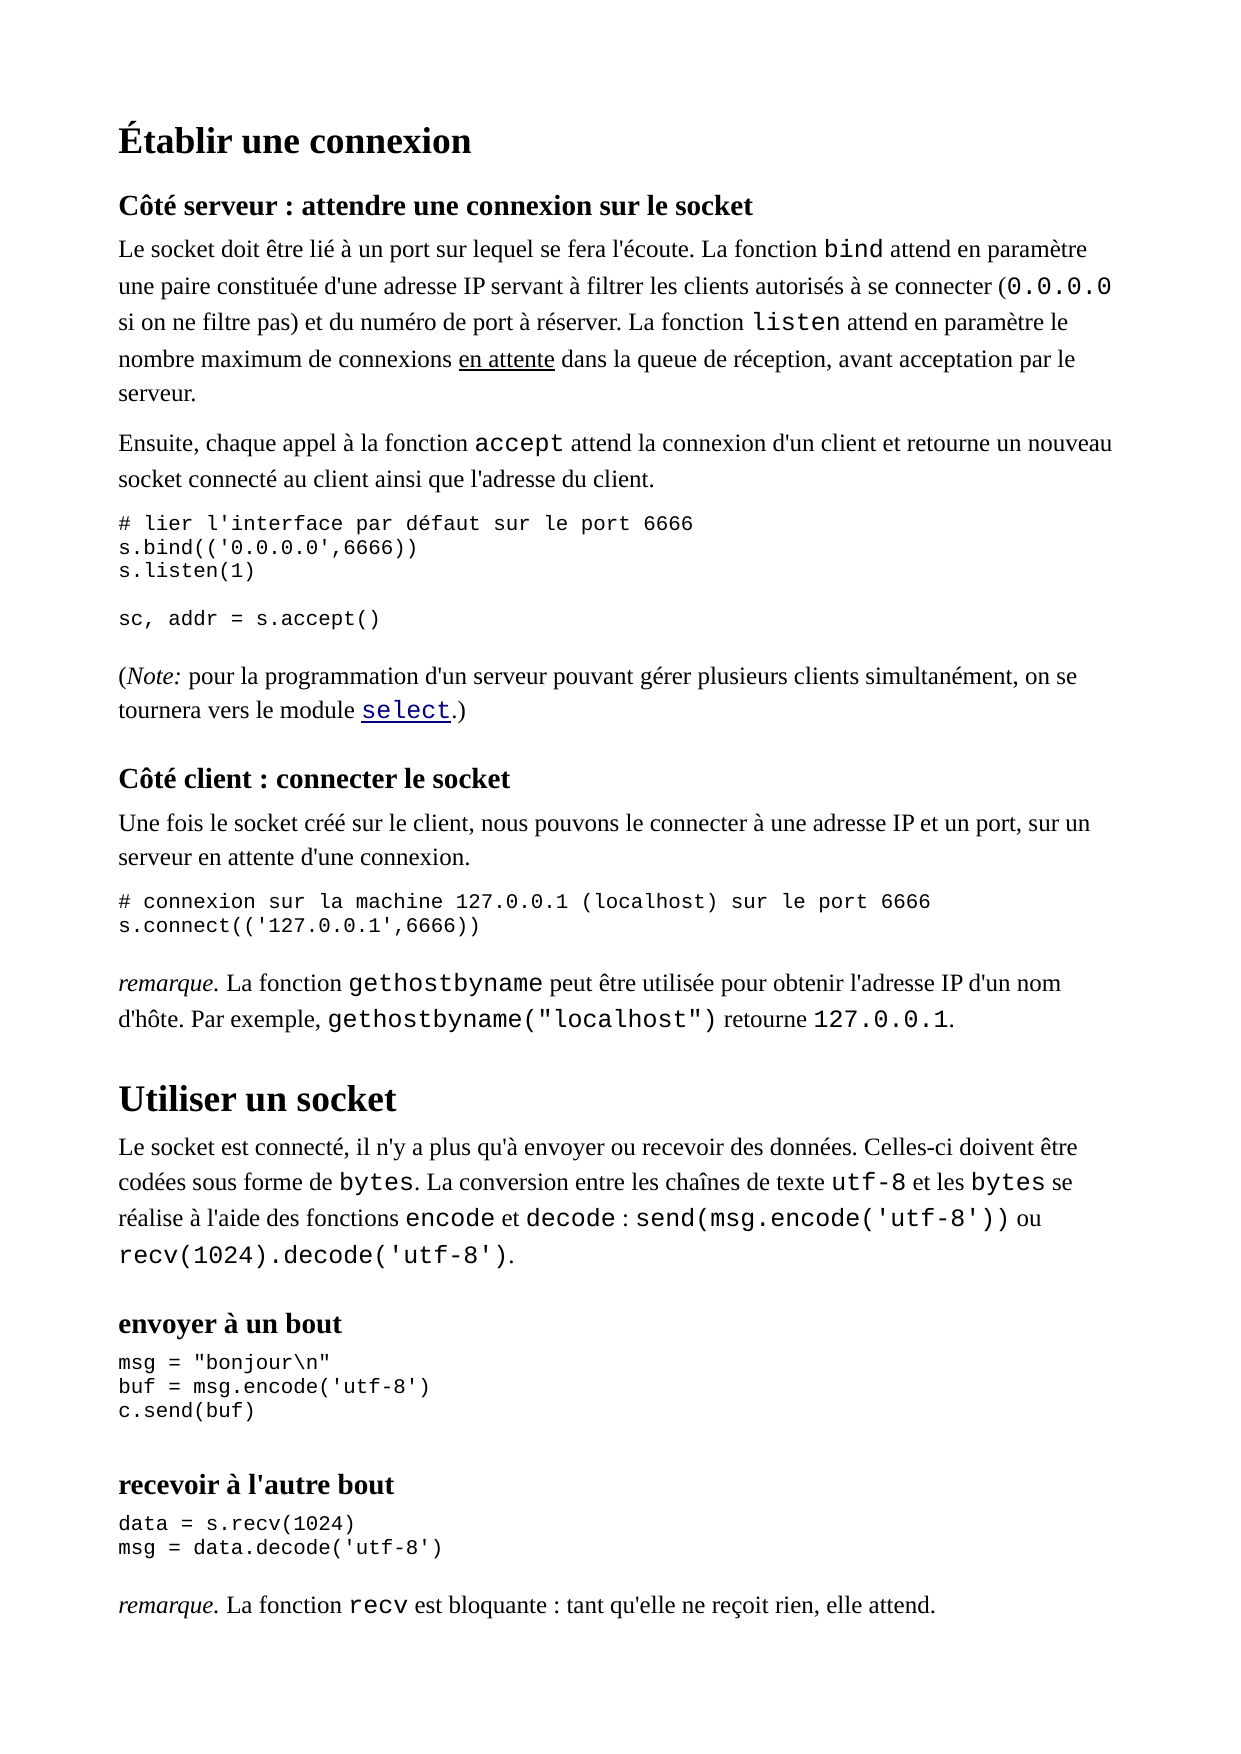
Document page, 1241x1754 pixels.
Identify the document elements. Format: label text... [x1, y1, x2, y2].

subtitle Utiliser un socket [118, 1077, 1122, 1120]
text (Note: pour la programmation d'un serveur pouvant gérer plusieurs clients simultanément, on se tournera vers le module select.) [118, 661, 1122, 726]
text Ensuite, chaque appel à la fonction accept attend la connexion d'un client et retourne un nouveau socket connecté au client ainsi que l'adresse du client. [118, 428, 1122, 493]
text s.listen(1) [118, 561, 1122, 584]
subtitle envoyer à un bout [118, 1306, 1122, 1340]
text s.connect(('127.0.0.1',6666)) [118, 915, 1122, 938]
text data = s.recv(1024) [118, 1513, 1122, 1537]
text sc, addr = s.accept() [118, 608, 1122, 631]
text # lier l'interface par défaut sur le port 6666 [118, 513, 1122, 537]
text remarque. La fonction gethostbyname peut être utilisée pour obtenir l'adresse IP d'un nom d'hôte. Par exemple, gethostbyname("localhost") retourne 127.0.0.1. [118, 968, 1122, 1035]
text msg = "bonjour\n" [118, 1352, 1122, 1376]
text Le socket doit être lié à un port sur lequel se fera l'écoute. La fonction bind attend en paramètre une paire constituée d'une adresse IP servant à filtrer les clients autorisés à se connecter (0.0.0.0 si on ne filtre pas) et du numéro de port à réserver. La fonction listen attend en paramètre le nombre maximum de connexions en attente dans la queue de réception, avant acceptation par le serveur. [118, 234, 1122, 407]
text c.send(buf) [118, 1399, 1122, 1423]
text remarque. La fonction recv est bloquante : tant qu'elle ne reçoit rien, elle attend. [118, 1590, 1122, 1621]
text Une fois le socket créé sur le client, nous pouvons le connecter à une adresse IP et un port, sur un serveur en attente d'une connexion. [118, 808, 1122, 871]
text s.bind(('0.0.0.0',6666)) [118, 537, 1122, 561]
subtitle Côté client : connecter le socket [118, 762, 1122, 795]
text msg = data.decode('utf-8') [118, 1537, 1122, 1561]
subtitle Côté serveur : attendre une connexion sur le socket [118, 188, 1122, 222]
text # connexion sur la machine 127.0.0.1 (localhost) sur le port 6666 [118, 891, 1122, 915]
text Le socket est connecté, il n'y a plus qu'à envoyer ou recevoir des données. Celles-ci doivent être codées sous forme de bytes. La conversion entre les chaînes de texte utf-8 et les bytes se réalise à l'aide des fonctions encode et decode : send(msg.encode('utf-8')) ou recv(1024).decode('utf-8'). [118, 1132, 1122, 1271]
text buf = msg.encode('utf-8') [118, 1376, 1122, 1399]
subtitle recevoir à l'autre bout [118, 1467, 1122, 1501]
subtitle Établir une connexion [118, 118, 1122, 161]
